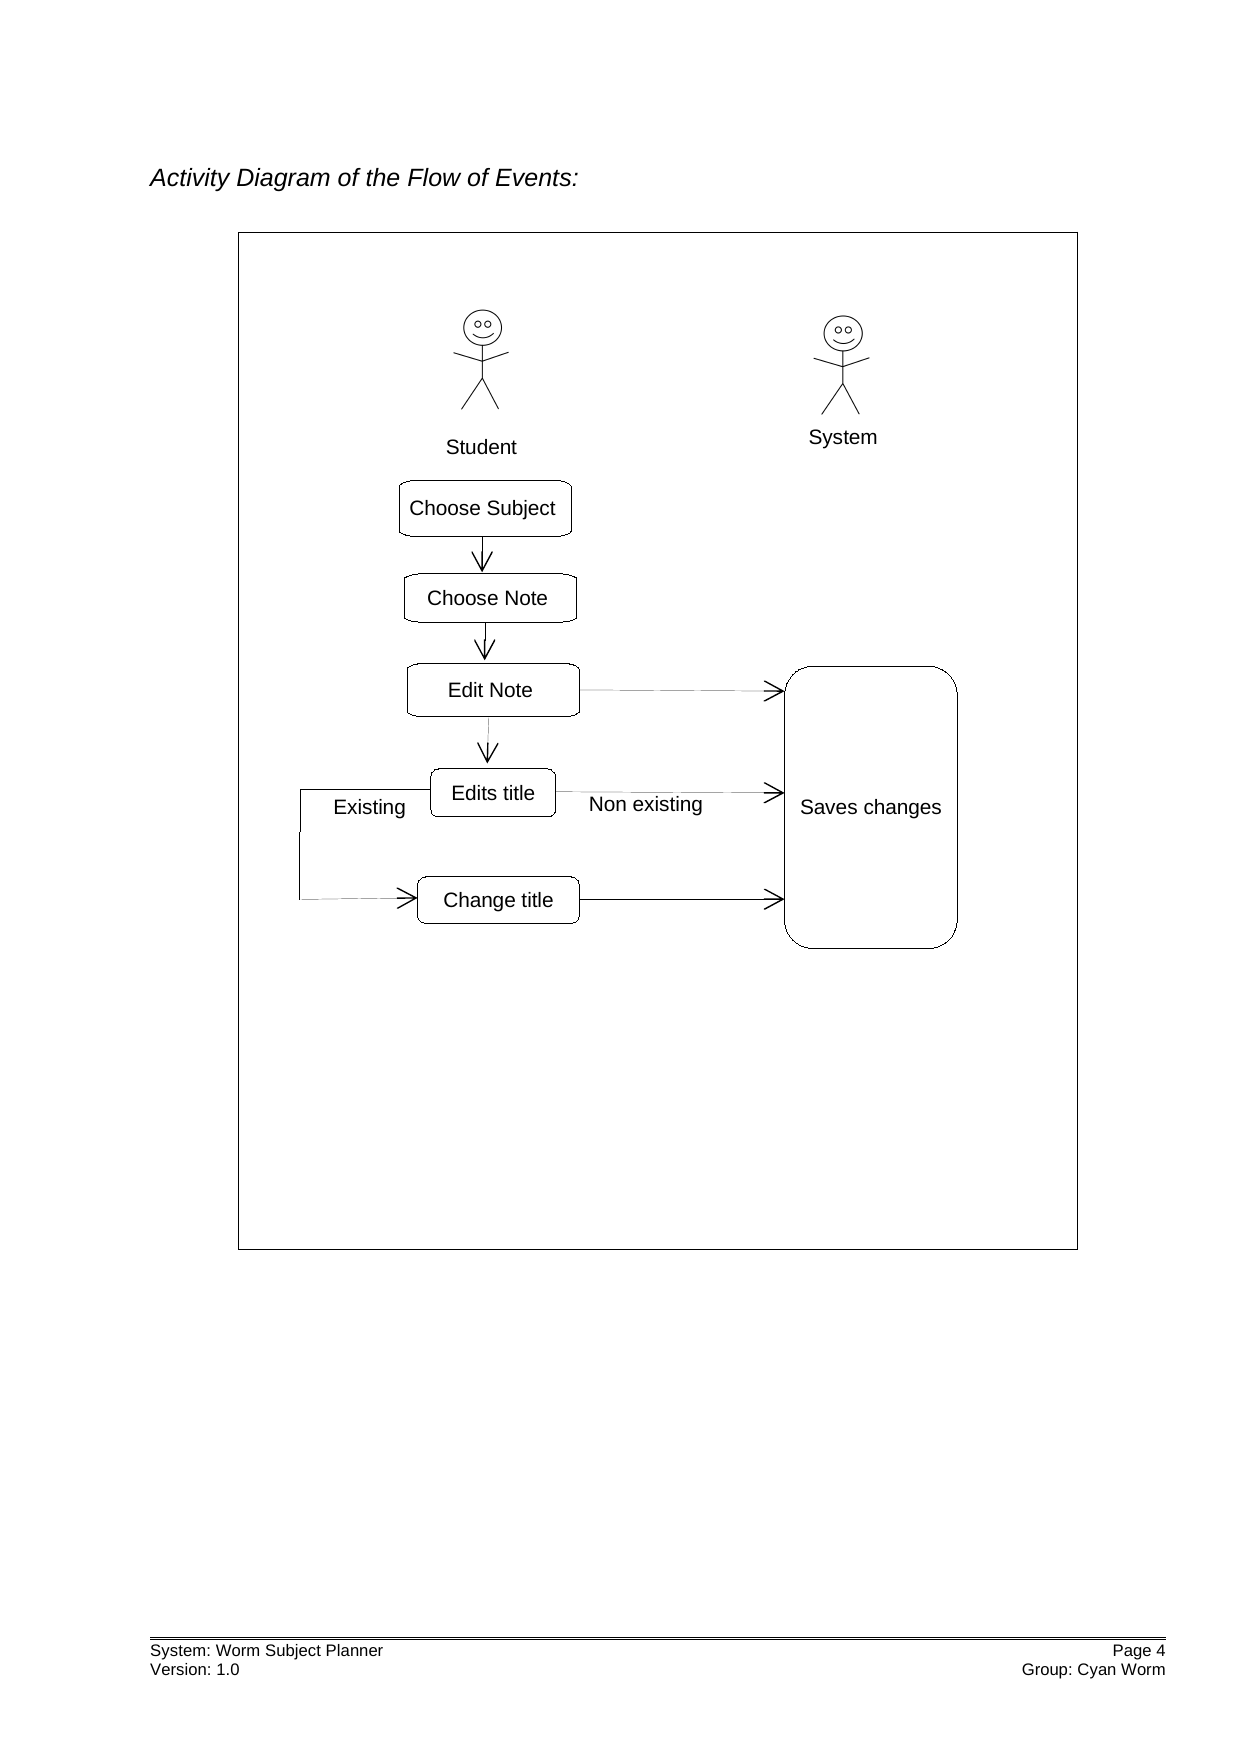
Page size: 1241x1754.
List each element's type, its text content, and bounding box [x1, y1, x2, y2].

text Activity Diagram of the Flow of Events: [150, 164, 1166, 192]
picture [798, 304, 885, 426]
picture [438, 298, 524, 421]
